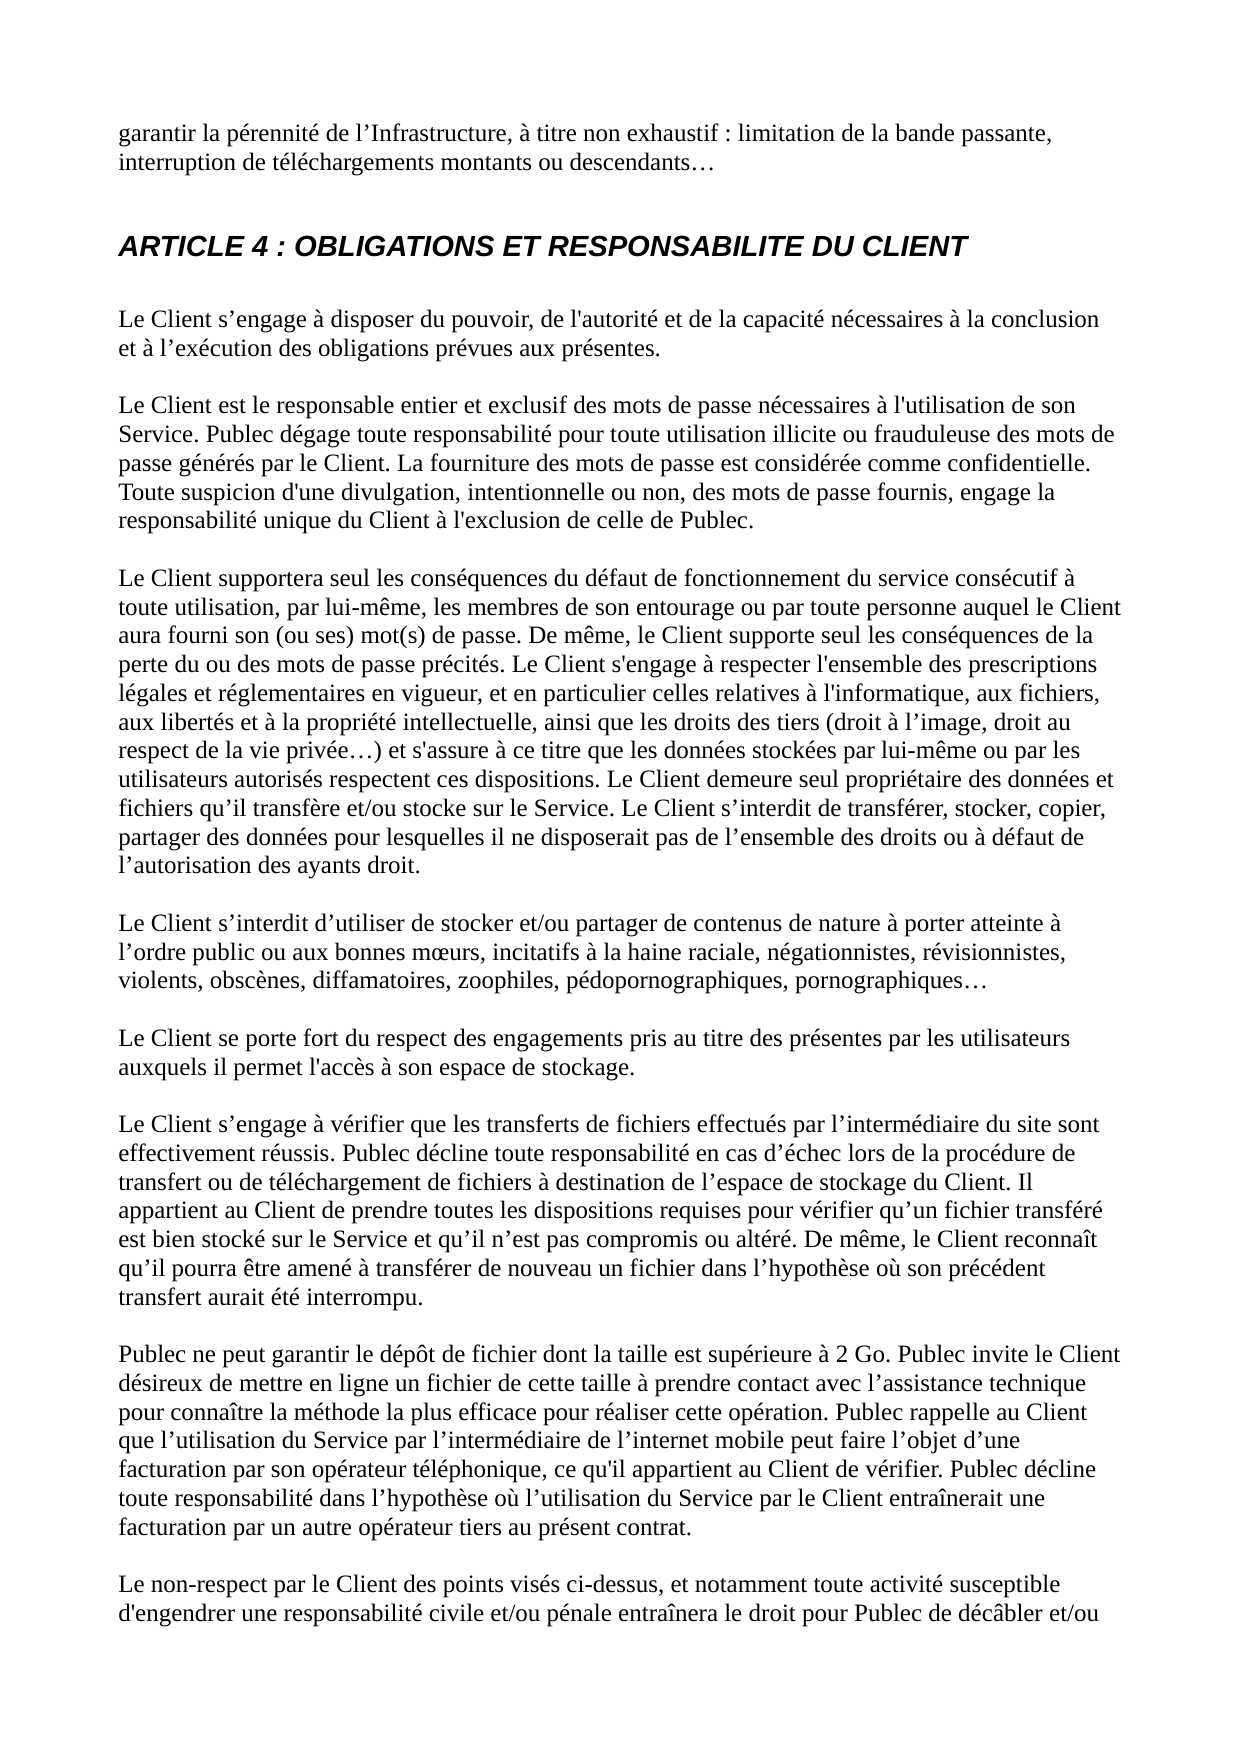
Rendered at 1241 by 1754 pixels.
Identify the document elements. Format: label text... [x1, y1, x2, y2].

text Le Client supportera seul les conséquences du défaut de fonctionnement du service consécutif à toute utilisation, par lui-même, les membres de son entourage ou par toute personne auquel le Client aura fourni son (ou ses) mot(s) de passe. De même, le Client supporte seul les conséquences de la perte du ou des mots de passe précités. Le Client s'engage à respecter l'ensemble des prescriptions légales et réglementaires en vigueur, et en particulier celles relatives à l'informatique, aux fichiers, aux libertés et à la propriété intellectuelle, ainsi que les droits des tiers (droit à l’image, droit au respect de la vie privée…) et s'assure à ce titre que les données stockées par lui-même ou par les utilisateurs autorisés respectent ces dispositions. Le Client demeure seul propriétaire des données et fichiers qu’il transfère et/ou stocke sur le Service. Le Client s’interdit de transférer, stocker, copier, partager des données pour lesquelles il ne disposerait pas de l’ensemble des droits ou à défaut de l’autorisation des ayants droit. [118, 563, 1122, 879]
text Le Client se porte fort du respect des engagements pris au titre des présentes par les utilisateurs auxquels il permet l'accès à son espace de stockage. [118, 1023, 1122, 1080]
text Le Client s’interdit d’utiliser de stocker et/ou partager de contenus de nature à porter atteinte à l’ordre public ou aux bonnes mœurs, incitatifs à la haine raciale, négationnistes, révisionnistes, violents, obscènes, diffamatoires, zoophiles, pédopornographiques, pornographiques… [118, 908, 1122, 994]
subtitle ARTICLE 4 : OBLIGATIONS ET RESPONSABILITE DU CLIENT [118, 229, 1122, 263]
text Le Client s’engage à vérifier que les transferts de fichiers effectués par l’intermédiaire du site sont effectivement réussis. Publec décline toute responsabilité en cas d’échec lors de la procédure de transfert ou de téléchargement de fichiers à destination de l’espace de stockage du Client. Il appartient au Client de prendre toutes les dispositions requises pour vérifier qu’un fichier transféré est bien stocké sur le Service et qu’il n’est pas compromis ou altéré. De même, le Client reconnaît qu’il pourra être amené à transférer de nouveau un fichier dans l’hypothèse où son précédent transfert aurait été interrompu. [118, 1109, 1122, 1310]
text Le Client s’engage à disposer du pouvoir, de l'autorité et de la capacité nécessaires à la conclusion et à l’exécution des obligations prévues aux présentes. [118, 304, 1122, 362]
text Le Client est le responsable entier et exclusif des mots de passe nécessaires à l'utilisation de son Service. Publec dégage toute responsabilité pour toute utilisation illicite ou frauduleuse des mots de passe générés par le Client. La fourniture des mots de passe est considérée comme confidentielle. Toute suspicion d'une divulgation, intentionnelle ou non, des mots de passe fournis, engage la responsabilité unique du Client à l'exclusion de celle de Publec. [118, 390, 1122, 534]
text garantir la pérennité de l’Infrastructure, à titre non exhaustif : limitation de la bande passante, interruption de téléchargements montants ou descendants… [118, 118, 1122, 176]
text Le non-respect par le Client des points visés ci-dessus, et notamment toute activité susceptible d'engendrer une responsabilité civile et/ou pénale entraînera le droit pour Publec de décâbler et/ou [118, 1569, 1122, 1627]
text Publec ne peut garantir le dépôt de fichier dont la taille est supérieure à 2 Go. Publec invite le Client désireux de mettre en ligne un fichier de cette taille à prendre contact avec l’assistance technique pour connaître la méthode la plus efficace pour réaliser cette opération. Publec rappelle au Client que l’utilisation du Service par l’intermédiaire de l’internet mobile peut faire l’objet d’une facturation par son opérateur téléphonique, ce qu'il appartient au Client de vérifier. Publec décline toute responsabilité dans l’hypothèse où l’utilisation du Service par le Client entraînerait une facturation par un autre opérateur tiers au présent contrat. [118, 1339, 1122, 1540]
